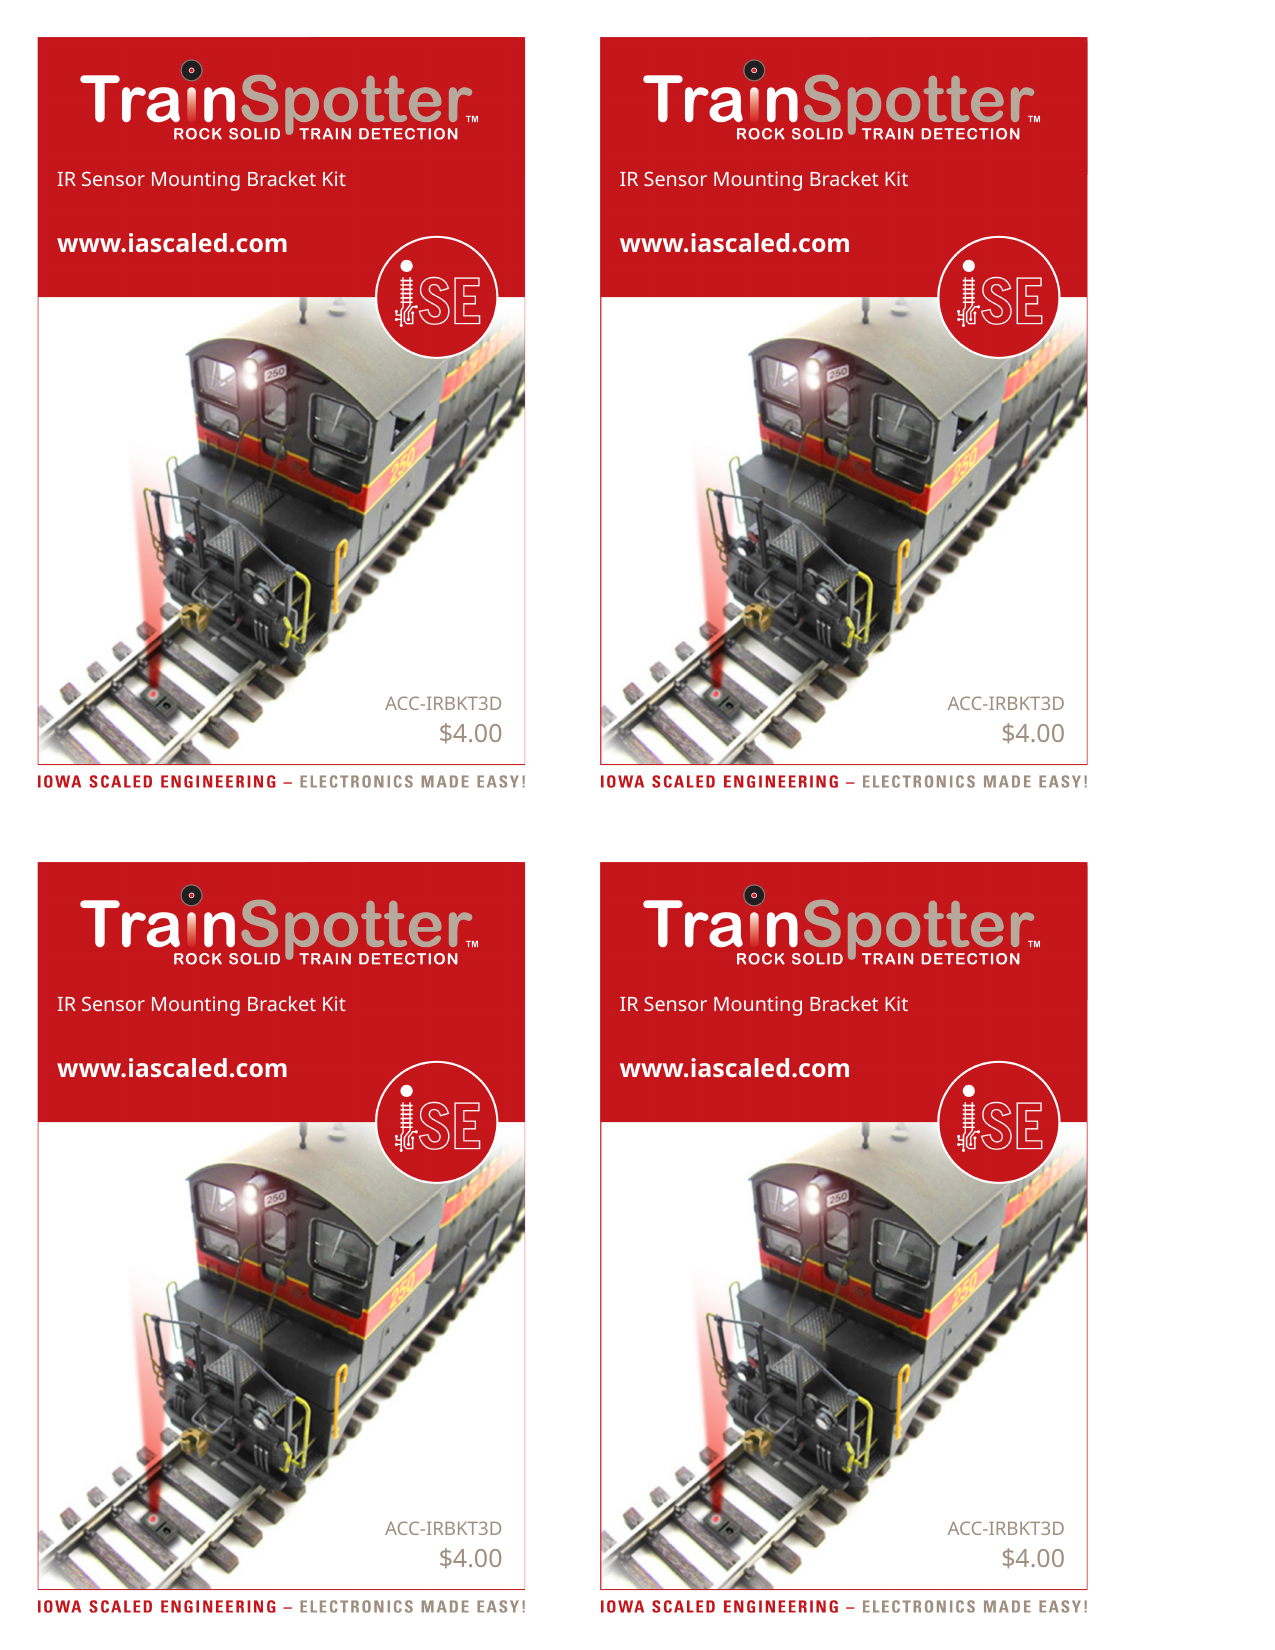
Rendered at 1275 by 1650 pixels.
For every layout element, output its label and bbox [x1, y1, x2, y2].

picture [600, 862, 1088, 1613]
picture [37, 862, 525, 1613]
picture [600, 37, 1088, 788]
picture [37, 37, 525, 788]
